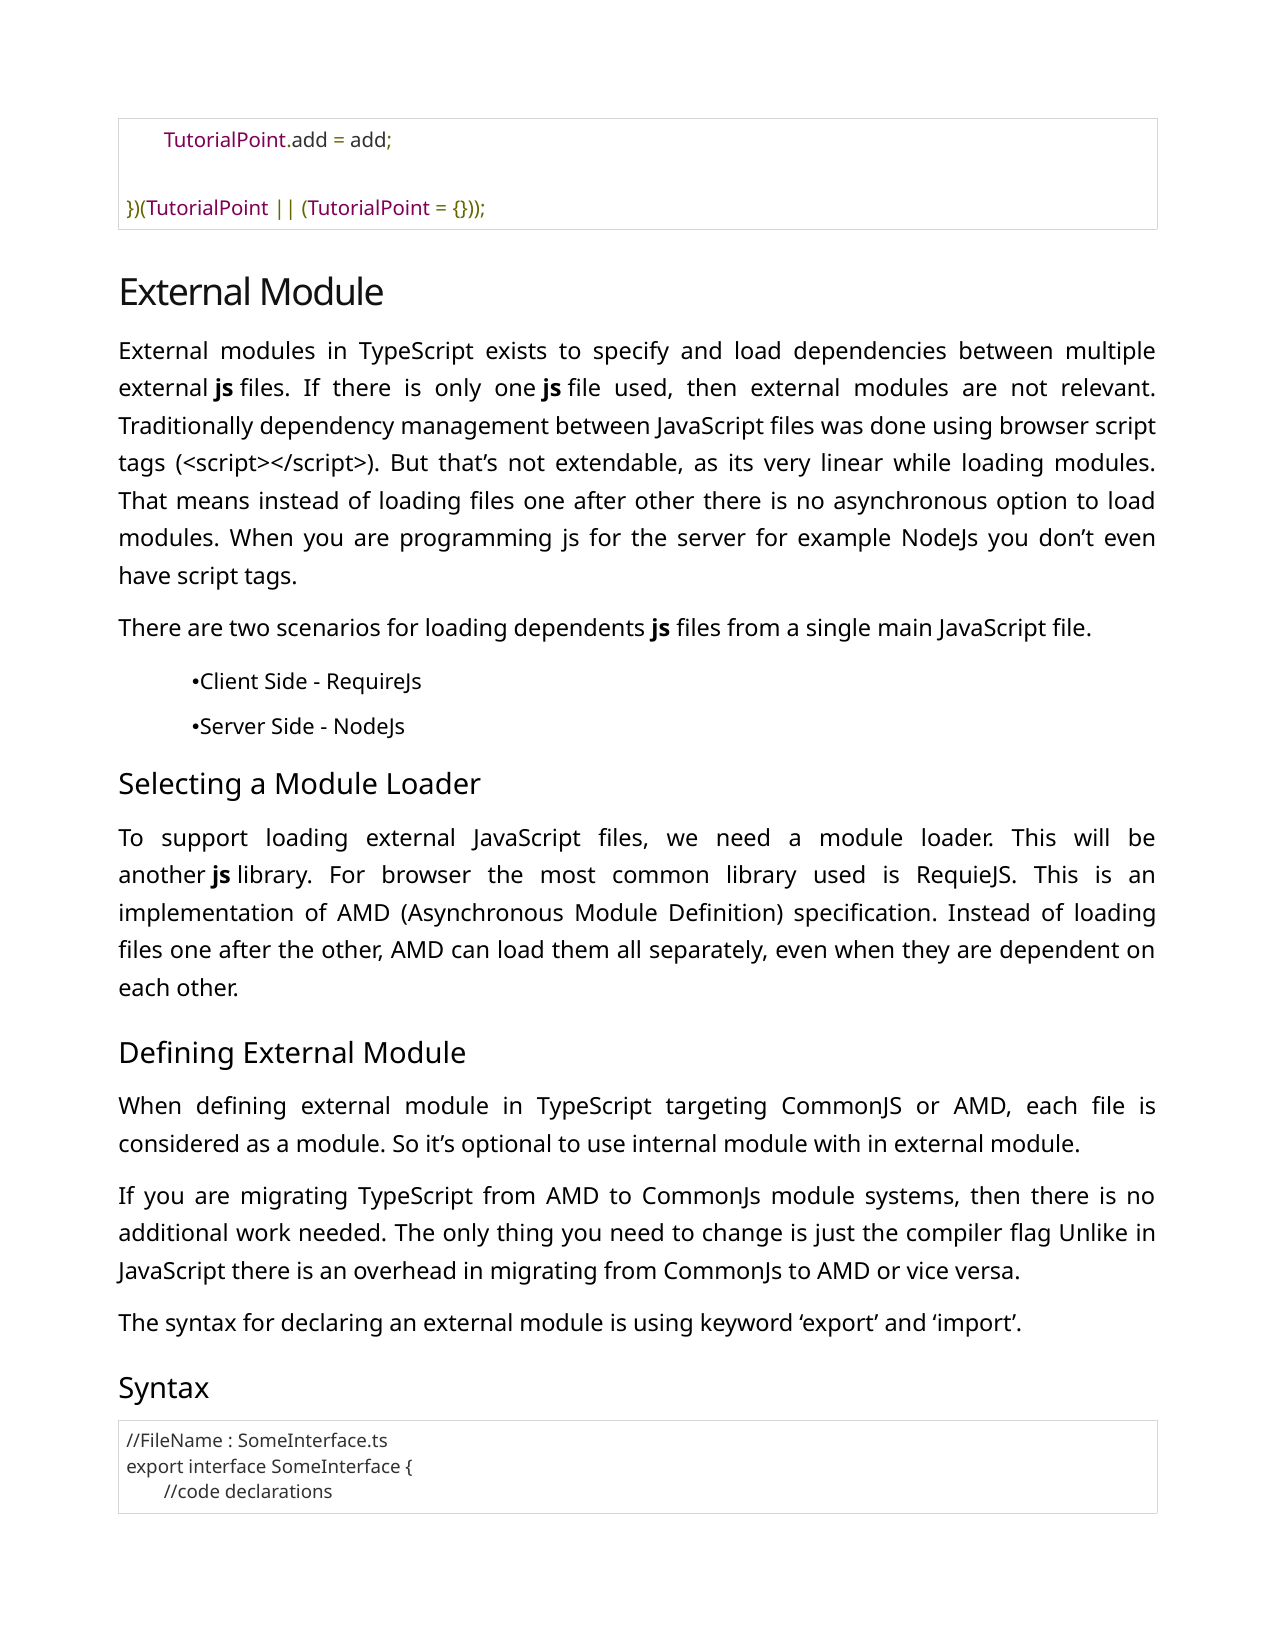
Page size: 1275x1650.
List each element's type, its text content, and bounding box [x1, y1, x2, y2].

text To support loading external JavaScript files, we need a module loader. This will be another js library. For browser the most common library used is RequieJS. This is an implementation of AMD (Asynchronous Module Definition) specification. Instead of loading files one after the other, AMD can load them all separately, even when they are dependent on each other. [118, 815, 1157, 1003]
text })(TutorialPoint || (TutorialPoint = {})); [119, 185, 1157, 229]
text TutorialPoint.add = add; [119, 119, 1157, 154]
text export interface SomeInterface { [119, 1445, 1157, 1471]
text When defining external module in TypeScript targeting CommonJS or AMD, each file is considered as a module. So it’s optional to use internal module with in external module. [118, 1084, 1157, 1159]
text //code declarations [119, 1471, 1157, 1513]
subtitle Defining External Module [118, 1032, 1157, 1072]
text //FileName : SomeInterface.ts [119, 1421, 1157, 1445]
subtitle External Module [118, 265, 1157, 316]
list Server Side - NodeJs [118, 703, 1157, 741]
text External modules in TypeScript exists to specify and load dependencies between multiple external js files. If there is only one js file used, then external modules are not relevant. Traditionally dependency management between JavaScript files was done using browser script tags (<script></script>). But that’s not extendable, as its very linear while loading modules. That means instead of loading files one after other there is no asynchronous option to load modules. When you are programming js for the server for example NodeJs you don’t even have script tags. [118, 329, 1157, 591]
text The syntax for declaring an external module is using keyword ‘export’ and ‘import’. [118, 1301, 1157, 1338]
subtitle Selecting a Module Loader [118, 763, 1157, 803]
subtitle Syntax [118, 1367, 1157, 1407]
text If you are migrating TypeScript from AMD to CommonJs module systems, then there is no additional work needed. The only thing you need to change is just the compiler flag Unlike in JavaScript there is an overhead in migrating from CommonJs to AMD or vice versa. [118, 1174, 1157, 1286]
list Client Side - RequireJs [118, 658, 1157, 695]
text There are two scenarios for loading dependents js files from a single main JavaScript file. [118, 606, 1157, 643]
